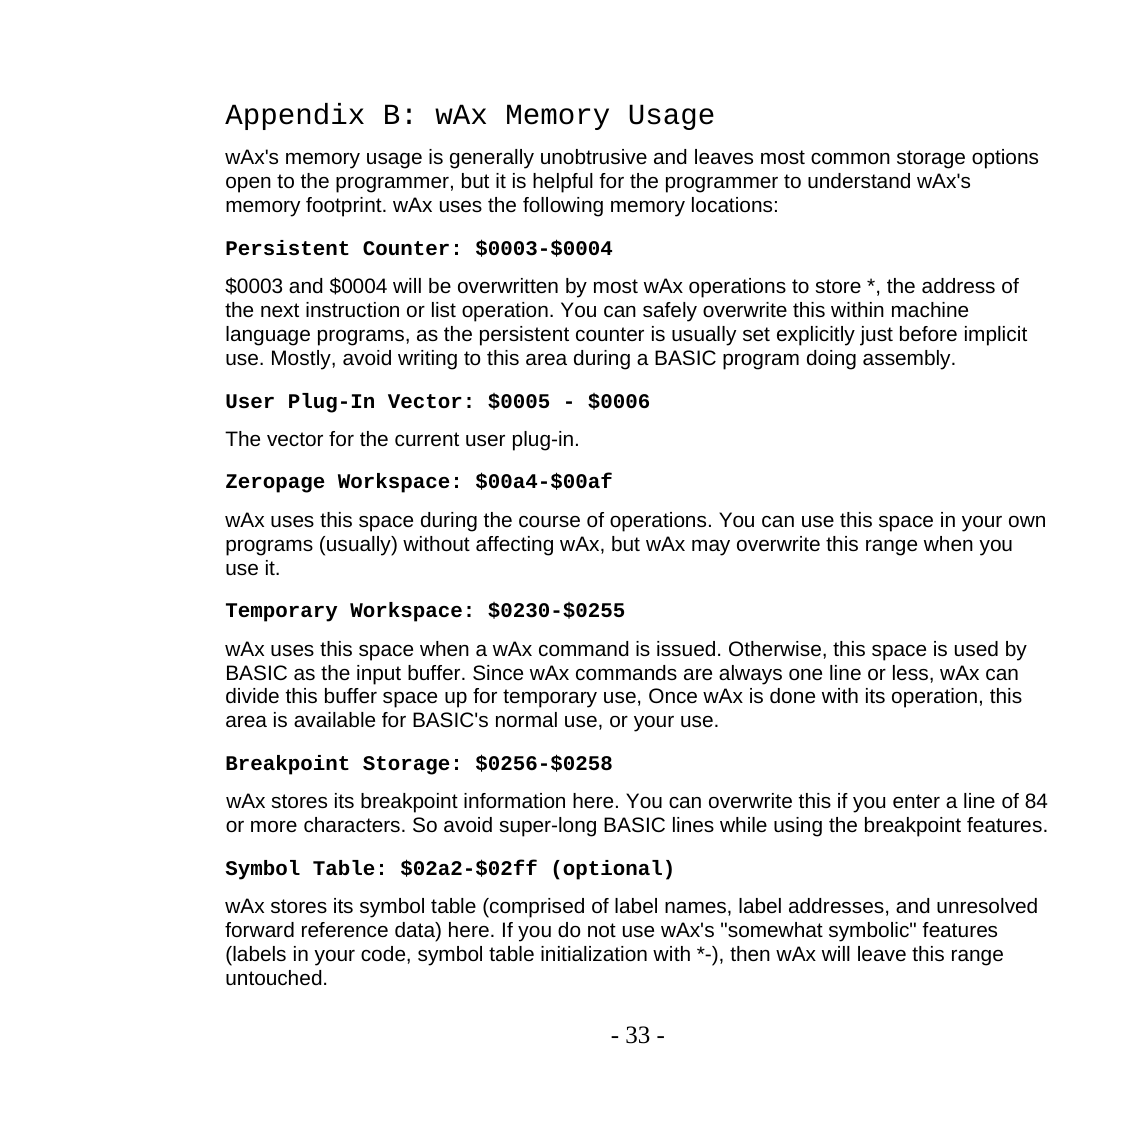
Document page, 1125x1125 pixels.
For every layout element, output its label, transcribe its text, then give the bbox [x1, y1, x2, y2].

text Symbol Table: $02a2-$02ff (optional) [225, 858, 1051, 882]
text Breakpoint Storage: $0256-$0258 [225, 753, 1051, 777]
text Temporary Workspace: $0230-$0255 [225, 600, 1051, 624]
text wAx stores its breakpoint information here. You can overwrite this if you enter a line of 84 or more characters. So avoid super-long BASIC lines while using the breakpoint features. [223, 789, 1050, 837]
text Zeropage Workspace: $00a4-$00af [225, 472, 1051, 495]
text wAx's memory usage is generally unobtrusive and leaves most common storage options open to the programmer, but it is helpful for the programmer to understand wAx's memory footprint. wAx uses the following memory locations: [225, 145, 1051, 217]
text $0003 and $0004 will be overwritten by most wAx operations to store *, the address of the next instruction or list operation. You can safely overwrite this within machine language programs, as the persistent counter is usually set explicitly just before implicit use. Mostly, avoid writing to this area during a BASIC program doing assembly. [225, 274, 1031, 370]
text Persistent Counter: $0003-$0004 [225, 238, 1051, 262]
text Appendix B: wAx Memory Usage [225, 100, 1051, 133]
text The vector for the current user plug-in. [225, 427, 1051, 451]
text wAx uses this space when a wAx command is issued. Otherwise, this space is used by BASIC as the input buffer. Since wAx commands are always one line or less, wAx can divide this buffer space up for temporary use, Once wAx is done with its operation, this area is available for BASIC's normal use, or your use. [225, 636, 1031, 732]
text wAx stores its symbol table (comprised of label names, label addresses, and unresolved forward reference data) here. If you do not use wAx's "somewhat symbolic" features (labels in your code, symbol table initialization with *-), then wAx will leave this range untouched. [225, 894, 1043, 990]
text User Plug-In Vector: $0005 - $0006 [225, 391, 1051, 414]
text wAx uses this space during the course of operations. You can use this space in your own programs (usually) without affecting wAx, but wAx may overwrite this range when you use it. [225, 508, 1049, 579]
text - 33 - [611, 1020, 1051, 1049]
